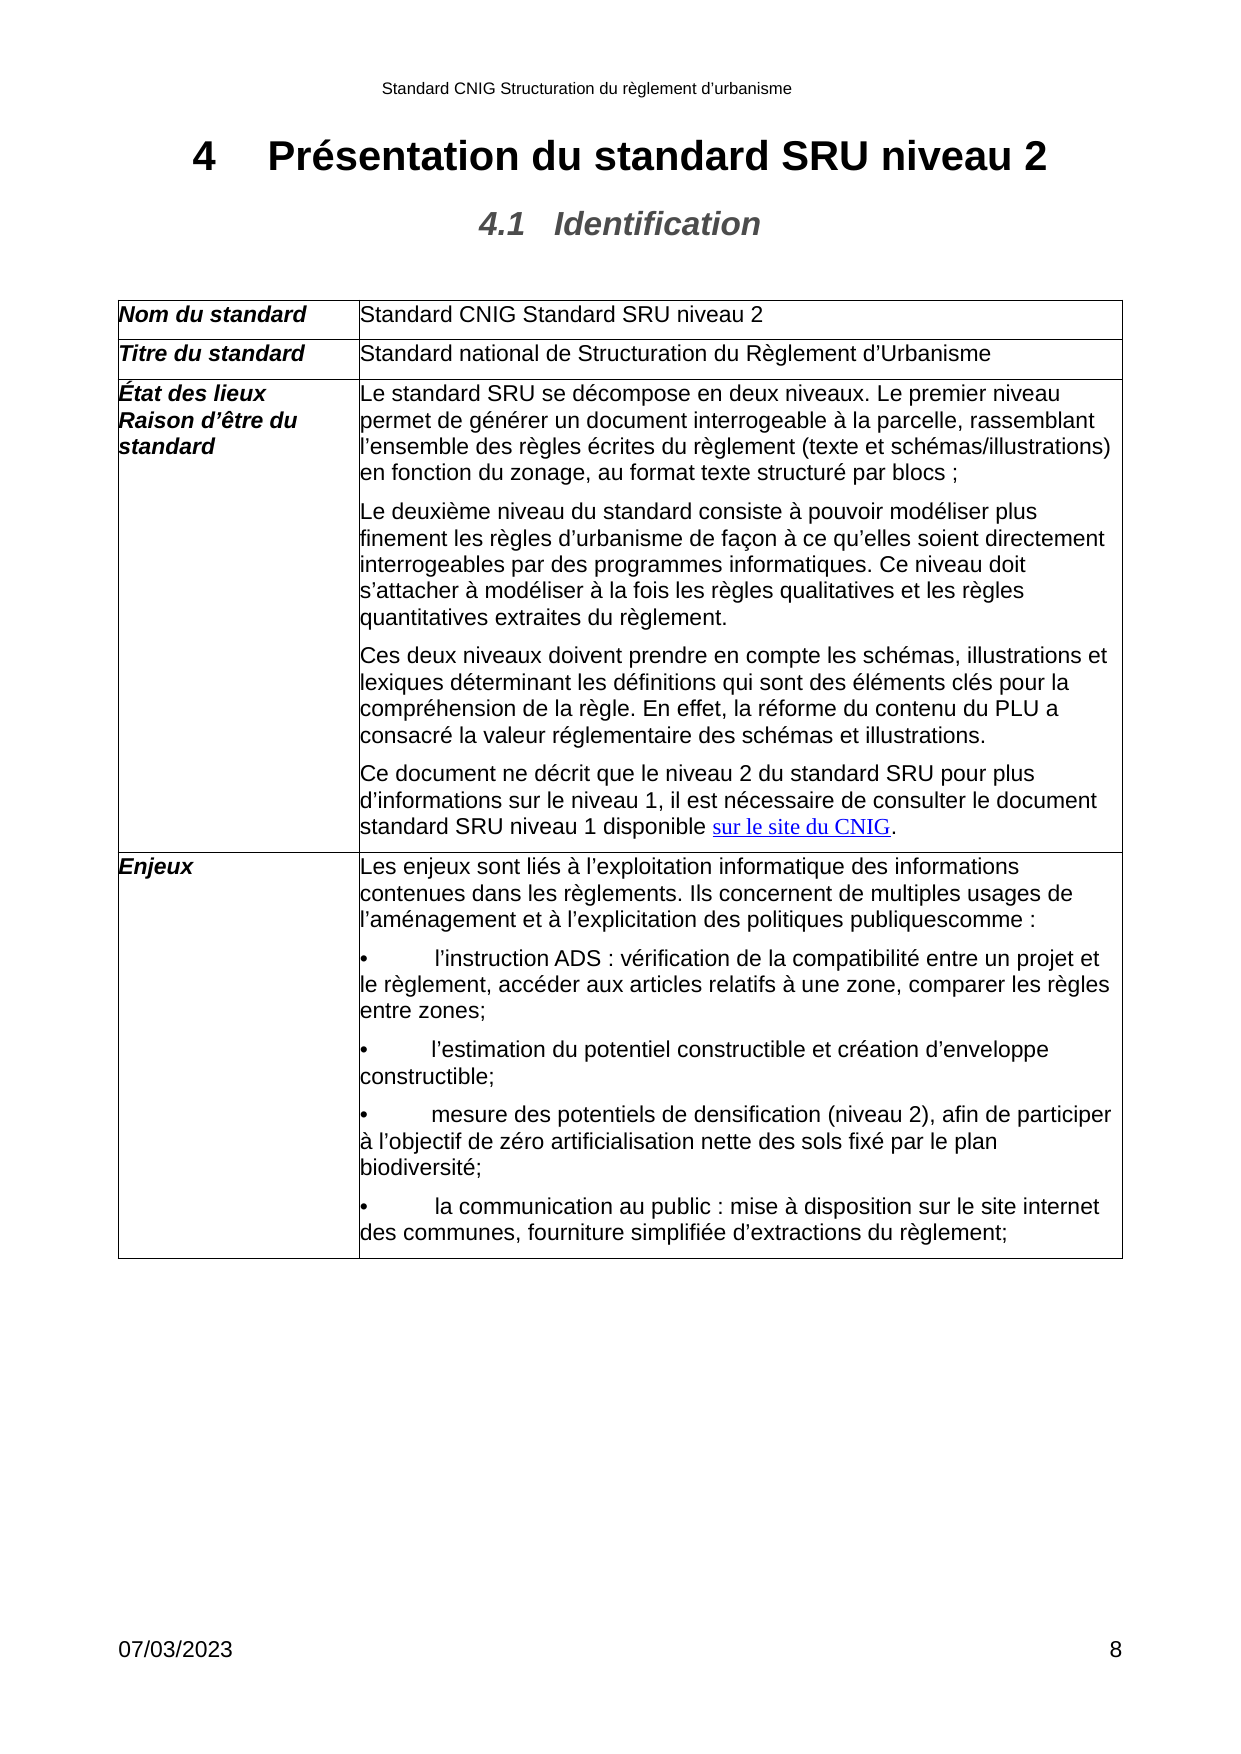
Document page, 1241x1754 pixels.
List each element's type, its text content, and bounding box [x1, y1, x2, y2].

table_cell Titre du standard [119, 340, 359, 379]
subtitle Présentation du standard SRU niveau 2 [118, 131, 1122, 179]
subtitle Identification [118, 204, 1122, 242]
table_cell État des lieux Raison d’être du standard [119, 380, 359, 852]
table_cell Le standard SRU se décompose en deux niveaux. Le premier niveau permet de générer un document interrogeable à la parcelle, rassemblant l’ensemble des règles écrites du règlement (texte et schémas/illustrations) en fonction du zonage, au format texte structuré par blocs ; Le deuxième niveau du standard consiste à pouvoir modéliser plus finement les règles d’urbanisme de façon à ce qu’elles soient directement interrogeables par des programmes informatiques. Ce niveau doit s’attacher à modéliser à la fois les règles qualitatives et les règles quantitatives extraites du règlement. Ces deux niveaux doivent prendre en compte les schémas, illustrations et lexiques déterminant les définitions qui sont des éléments clés pour la compréhension de la règle. En effet, la réforme du contenu du PLU a consacré la valeur réglementaire des schémas et illustrations. Ce document ne décrit que le niveau 2 du standard SRU pour plus d’informations sur le niveau 1, il est nécessaire de consulter le document standard SRU niveau 1 disponible sur le site du CNIG. [360, 380, 1122, 852]
table_header Standard CNIG Standard SRU niveau 2 [360, 301, 1122, 339]
table_cell Enjeux [119, 853, 359, 1258]
table_cell Les enjeux sont liés à l’exploitation informatique des informations contenues dans les règlements. Ils concernent de multiples usages de l’aménagement et à l’explicitation des politiques publiquescomme : • l’instruction ADS : vérification de la compatibilité entre un projet et le règlement, accéder aux articles relatifs à une zone, comparer les règles entre zones; • l’estimation du potentiel constructible et création d’enveloppe constructible; • mesure des potentiels de densification (niveau 2), afin de participer à l’objectif de zéro artificialisation nette des sols fixé par le plan biodiversité; • la communication au public : mise à disposition sur le site internet des communes, fourniture simplifiée d’extractions du règlement; [360, 853, 1122, 1258]
table_cell Standard national de Structuration du Règlement d’Urbanisme [360, 340, 1122, 379]
table_header Nom du standard [119, 301, 359, 339]
